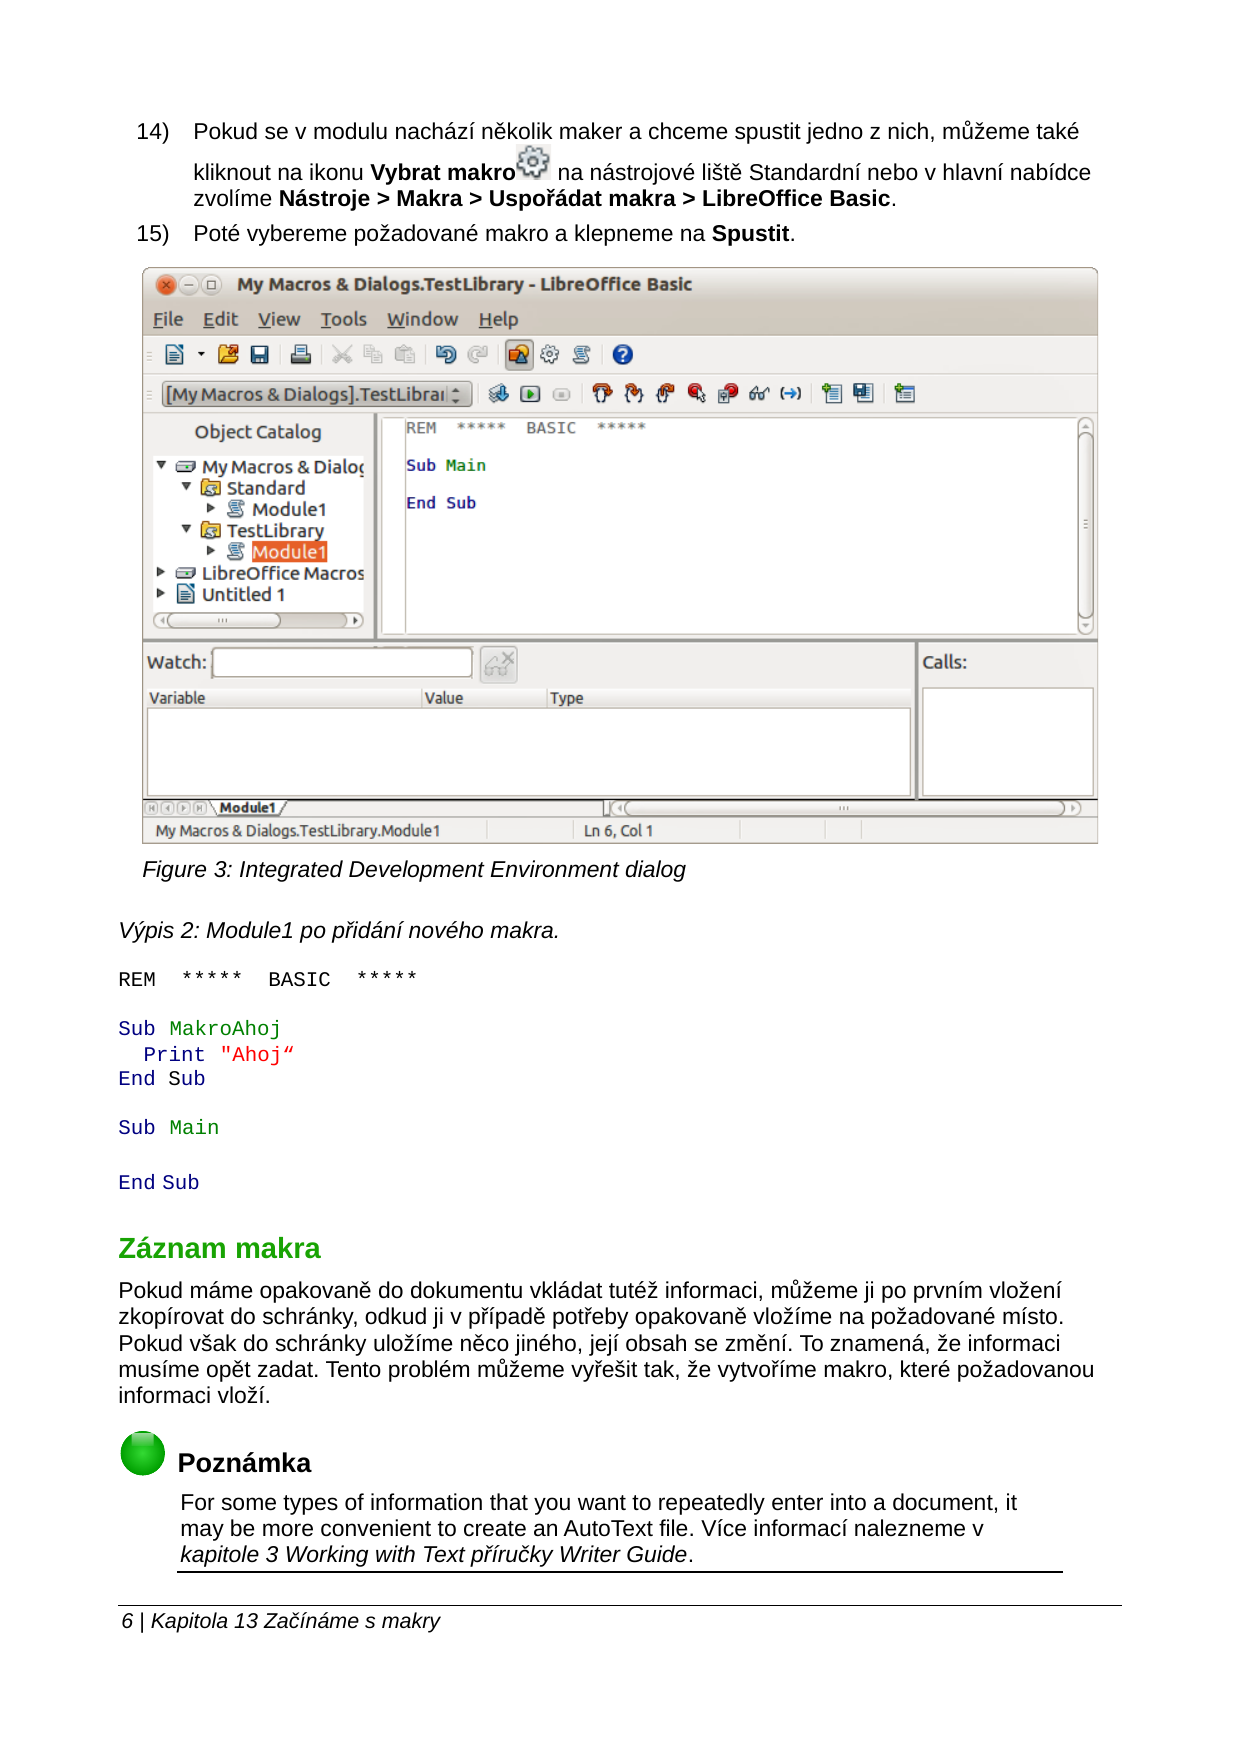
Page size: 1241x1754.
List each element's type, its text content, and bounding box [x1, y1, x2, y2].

list Poté vybereme požadované makro a klepneme na Spustit. [169, 220, 1122, 246]
text Výpis 2 : Module1 po přidání nového makra. [118, 917, 1122, 943]
text End Sub [118, 1168, 1122, 1195]
subtitle Poznámka [118, 1428, 1122, 1478]
picture [515, 144, 552, 180]
text Pokud máme opakovaně do dokumentu vkládat tutéž informaci, můžeme ji po prvním vložení zkopírovat do schránky, odkud ji v případě potřeby opakovaně vložíme na požadované místo. Pokud však do schránky uložíme něco jiného, ​​její obsah se změní. To znamená, že informaci musíme opět zadat. Tento problém můžeme vyřešit tak, že vytvoříme makro, které požadovanou informaci vloží. [118, 1277, 1122, 1408]
text REM ***** BASIC ***** [118, 969, 1122, 993]
subtitle Záznam makra [118, 1231, 1122, 1265]
list Pokud se v modulu nachází několik maker a chceme spustit jedno z nich, můžeme také kliknout na ikonu Vybrat makro na nástrojové liště Standardní nebo v hlavní nabídce zvolíme Nástroje > Makra > Uspořádat makra > LibreOffice Basic. [169, 118, 1122, 211]
text Sub Main [118, 1116, 1122, 1142]
picture [142, 267, 1099, 844]
text Print "Ahoj“ [118, 1042, 1122, 1068]
text Figure 3: Integrated Development Environment dialog [142, 856, 1098, 882]
text For some types of information that you want to repeatedly enter into a document, it may be more convenient to create an AutoText file. Více informací nalezneme v kapitole 3 Working with Text příručky Writer Guide. [177, 1485, 1063, 1571]
text Sub MakroAhoj [118, 1016, 1122, 1042]
text End Sub [118, 1068, 1122, 1092]
